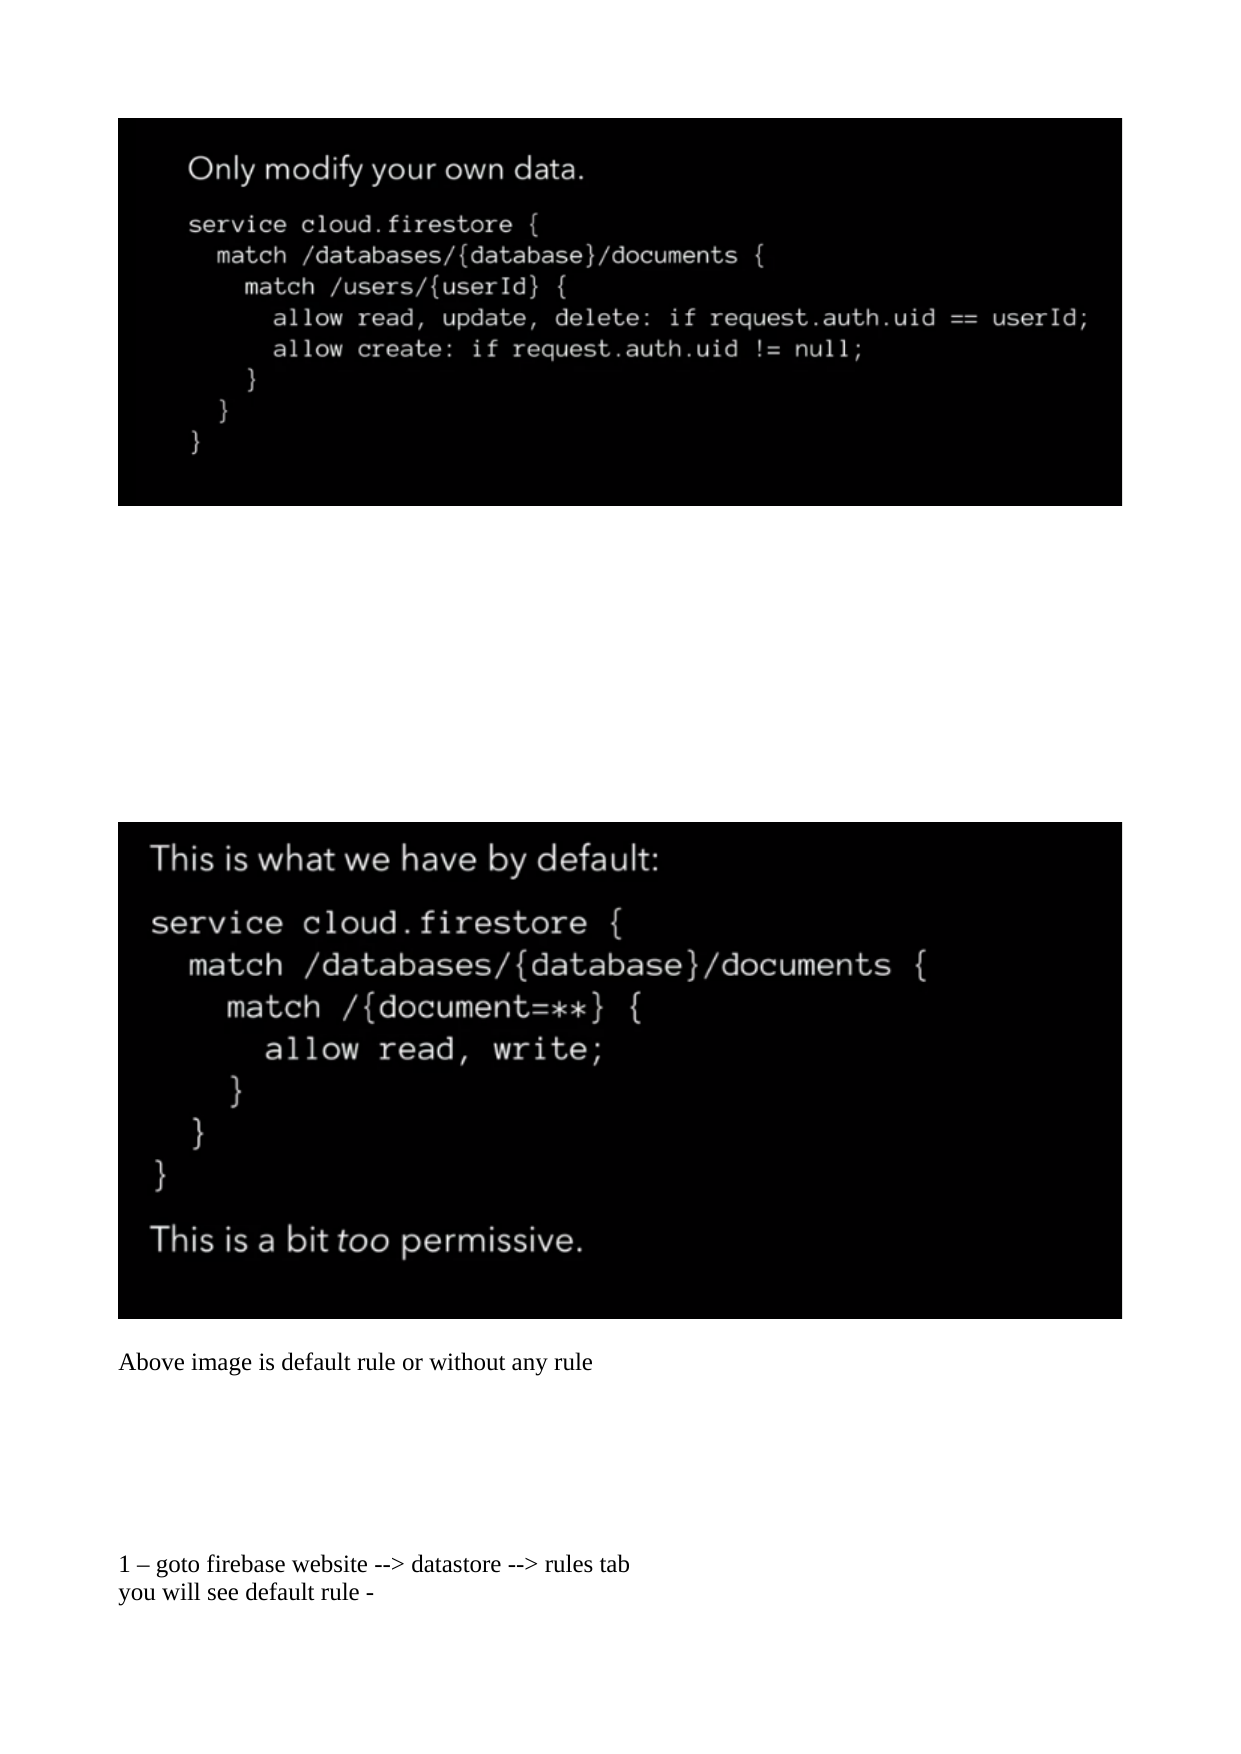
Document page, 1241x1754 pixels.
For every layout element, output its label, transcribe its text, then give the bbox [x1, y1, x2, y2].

picture [118, 118, 1123, 506]
text Above image is default rule or without any rule [118, 1347, 1122, 1376]
text you will see default rule - [118, 1577, 1122, 1606]
text 1 – goto firebase website --> datastore --> rules tab [118, 1549, 1122, 1577]
picture [118, 822, 1123, 1319]
